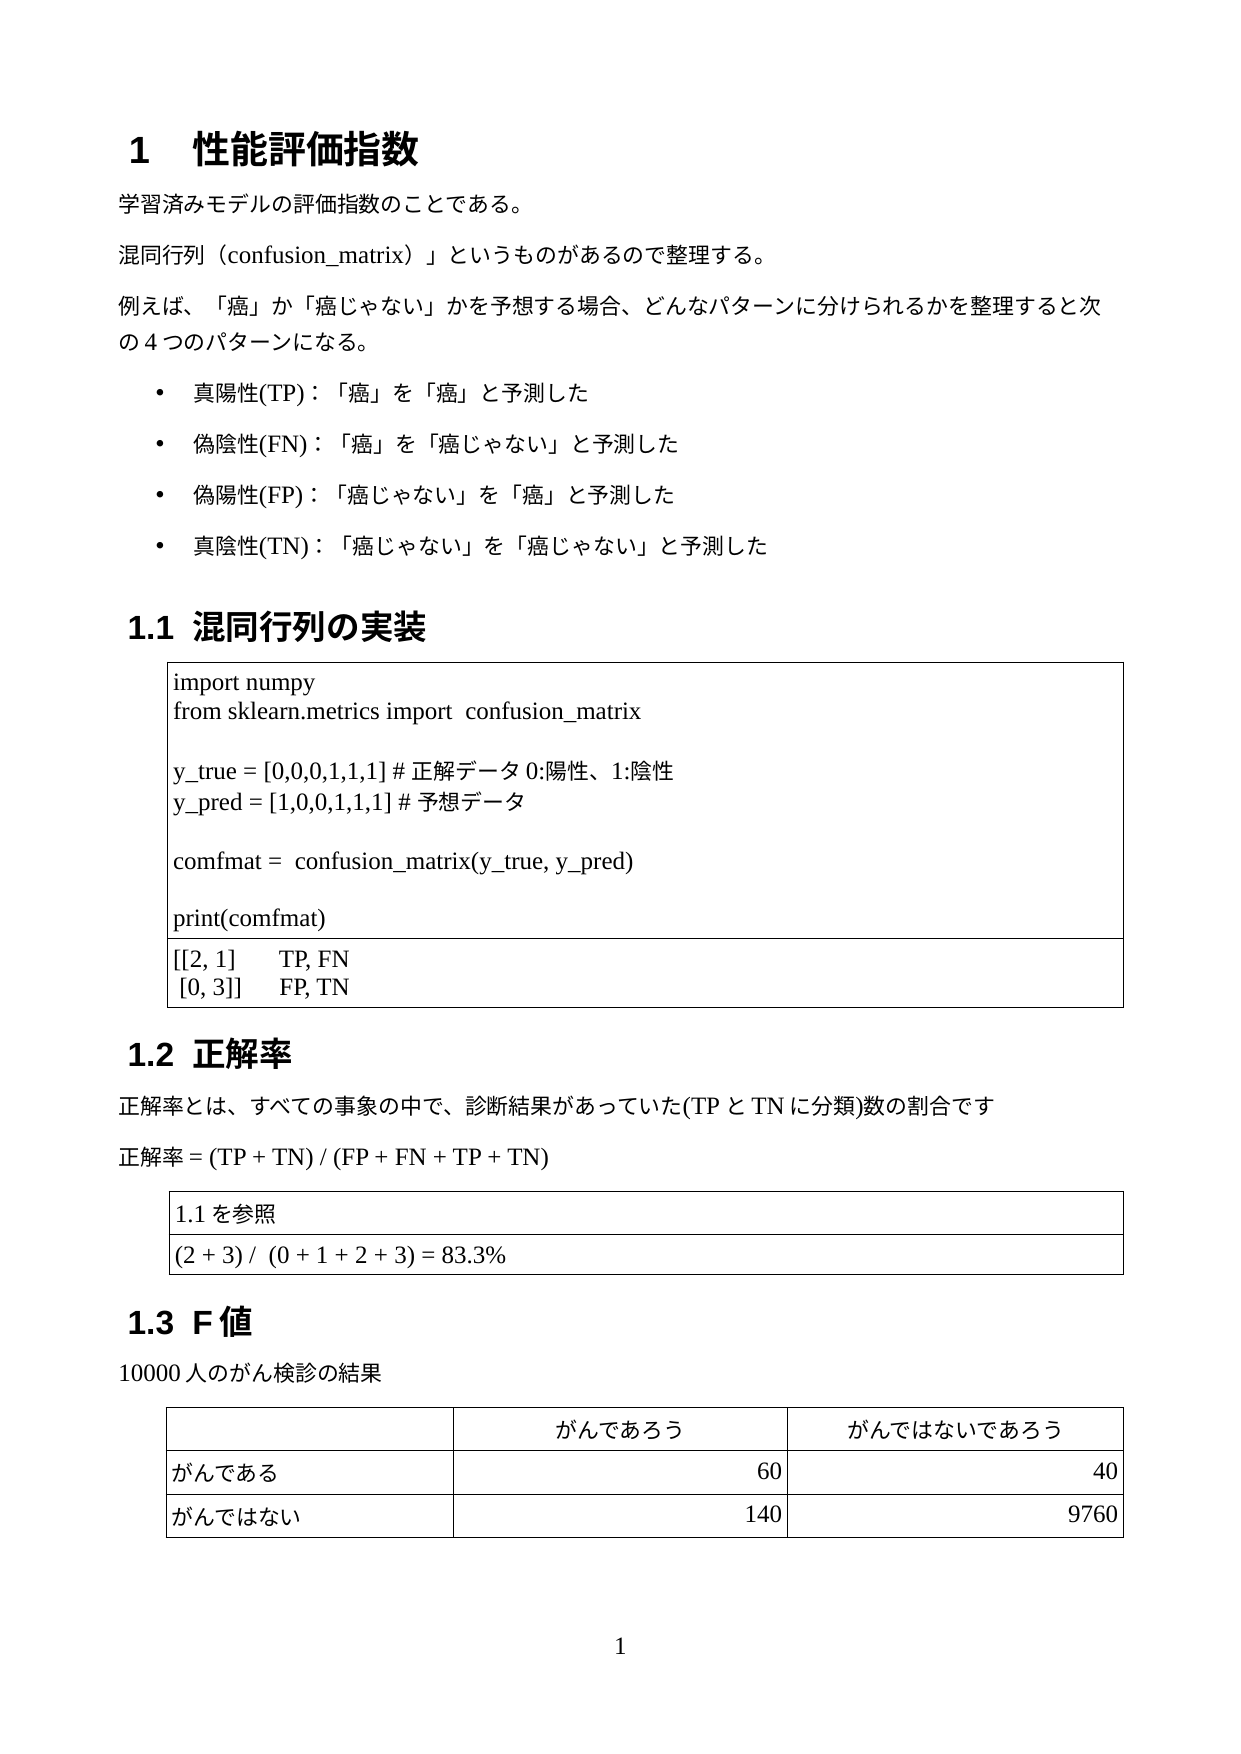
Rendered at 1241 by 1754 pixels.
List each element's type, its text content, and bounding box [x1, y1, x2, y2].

table_cell 60 [454, 1451, 787, 1494]
table_header 1.1を参照 [170, 1192, 1123, 1234]
table_cell [[2, 1] TP, FN [0, 3]] FP, TN [168, 939, 1123, 1007]
table_header import numpy from sklearn.metrics import confusion_matrix y_true = [0,0,0,1,1,1] # 正解データ 0:陽性、1:陰性 y_pred = [1,0,0,1,1,1] # 予想データ comfmat = confusion_matrix(y_true, y_pred) print(comfmat) [168, 663, 1123, 938]
table_header [167, 1408, 453, 1450]
text 学習済みモデルの評価指数のことである。 [118, 187, 1122, 218]
text 10000人のがん検診の結果 [118, 1356, 1122, 1388]
subtitle F値 [118, 1295, 1122, 1344]
list 偽陰性(FN)：「癌」を「癌じゃない」と予測した [156, 427, 1122, 459]
table_cell 40 [788, 1451, 1123, 1494]
table_cell (2 + 3) / (0 + 1 + 2 + 3) = 83.3% [170, 1235, 1123, 1274]
table_header がんではないであろう [788, 1408, 1123, 1450]
text 混同行列（confusion_matrix）」というものがあるので整理する。 [118, 238, 1122, 269]
subtitle 混同行列の実装 [118, 601, 1122, 649]
table_cell がんである [167, 1451, 453, 1494]
text 正解率とは、すべての事象の中で、診断結果があっていた(TPとTNに分類)数の割合です [118, 1089, 1122, 1121]
text 正解率 = (TP + TN) / (FP + FN + TP + TN) [118, 1140, 1122, 1171]
list 偽陽性(FP)：「癌じゃない」を「癌」と予測した [156, 478, 1122, 509]
table_cell 140 [454, 1495, 787, 1537]
list 真陽性(TP)：「癌」を「癌」と予測した [156, 376, 1122, 408]
subtitle 性能評価指数 [118, 119, 1122, 174]
subtitle 正解率 [118, 1028, 1122, 1076]
list 真陰性(TN)：「癌じゃない」を「癌じゃない」と予測した [156, 529, 1122, 561]
table_cell がんではない [167, 1495, 453, 1537]
table_cell 9760 [788, 1495, 1123, 1537]
text 例えば、「癌」か「癌じゃない」かを予想する場合、どんなパターンに分けられるかを整理すると次の4つのパターンになる。 [118, 289, 1122, 357]
table_header がんであろう [454, 1408, 787, 1450]
